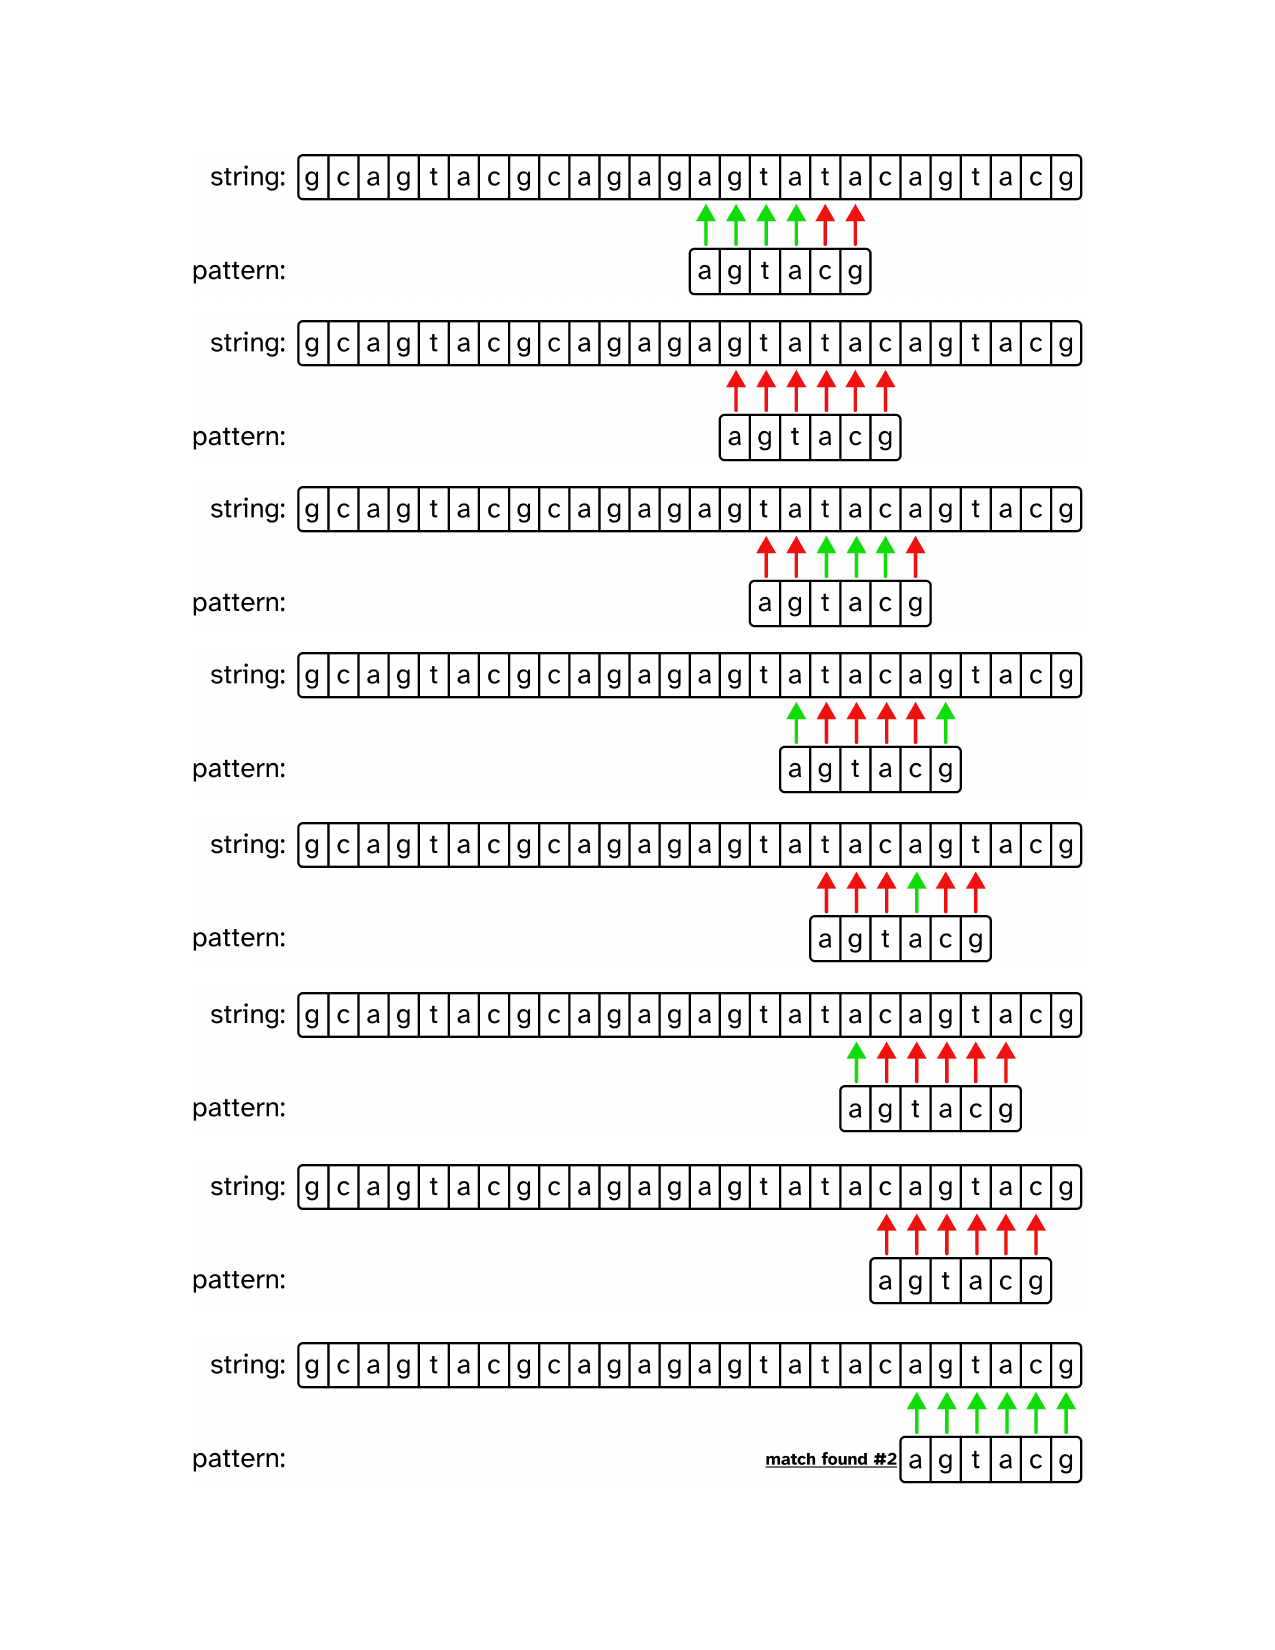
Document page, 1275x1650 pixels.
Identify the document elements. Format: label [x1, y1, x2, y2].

picture [187, 147, 1088, 302]
picture [187, 815, 1088, 969]
picture [187, 479, 1088, 634]
picture [187, 1157, 1088, 1311]
picture [187, 645, 1088, 800]
picture [187, 1335, 1088, 1490]
picture [187, 985, 1088, 1139]
picture [187, 313, 1088, 468]
